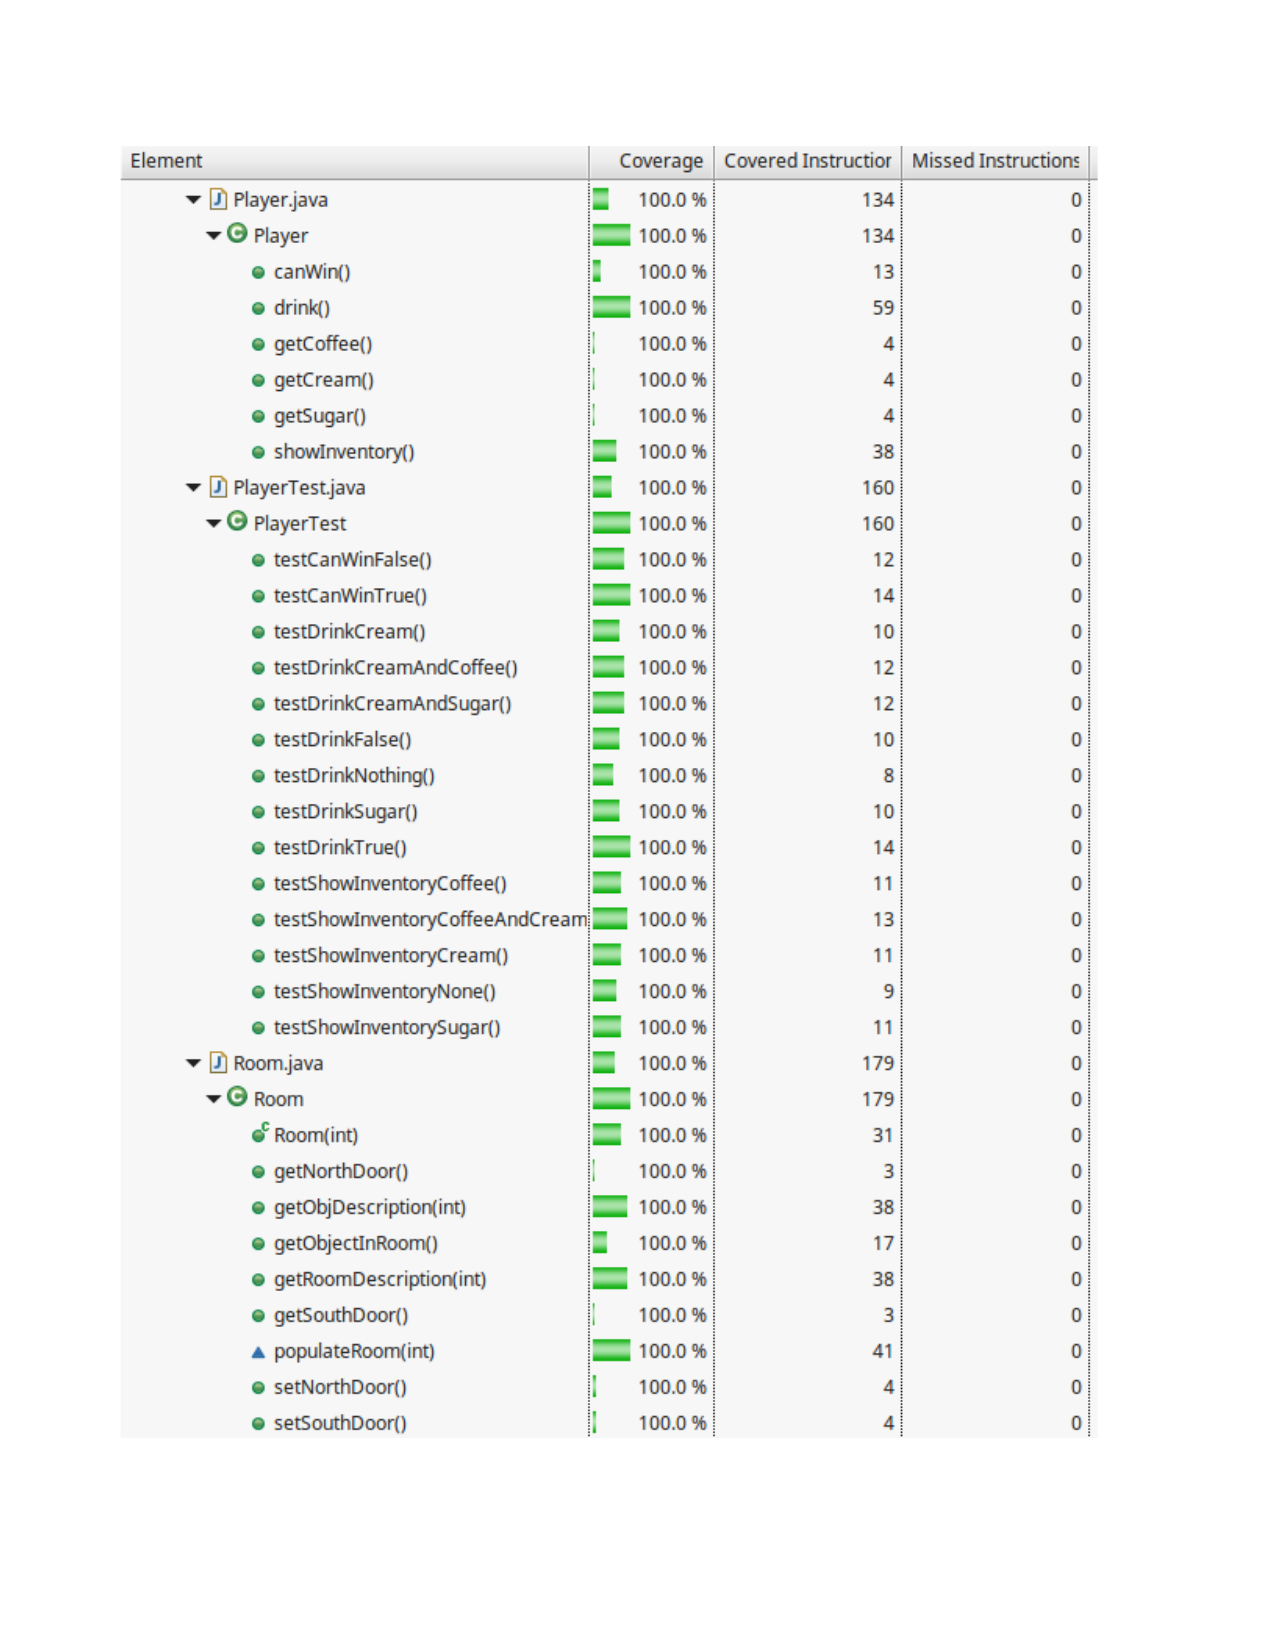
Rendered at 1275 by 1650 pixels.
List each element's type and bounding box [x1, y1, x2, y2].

picture [118, 146, 1098, 1438]
